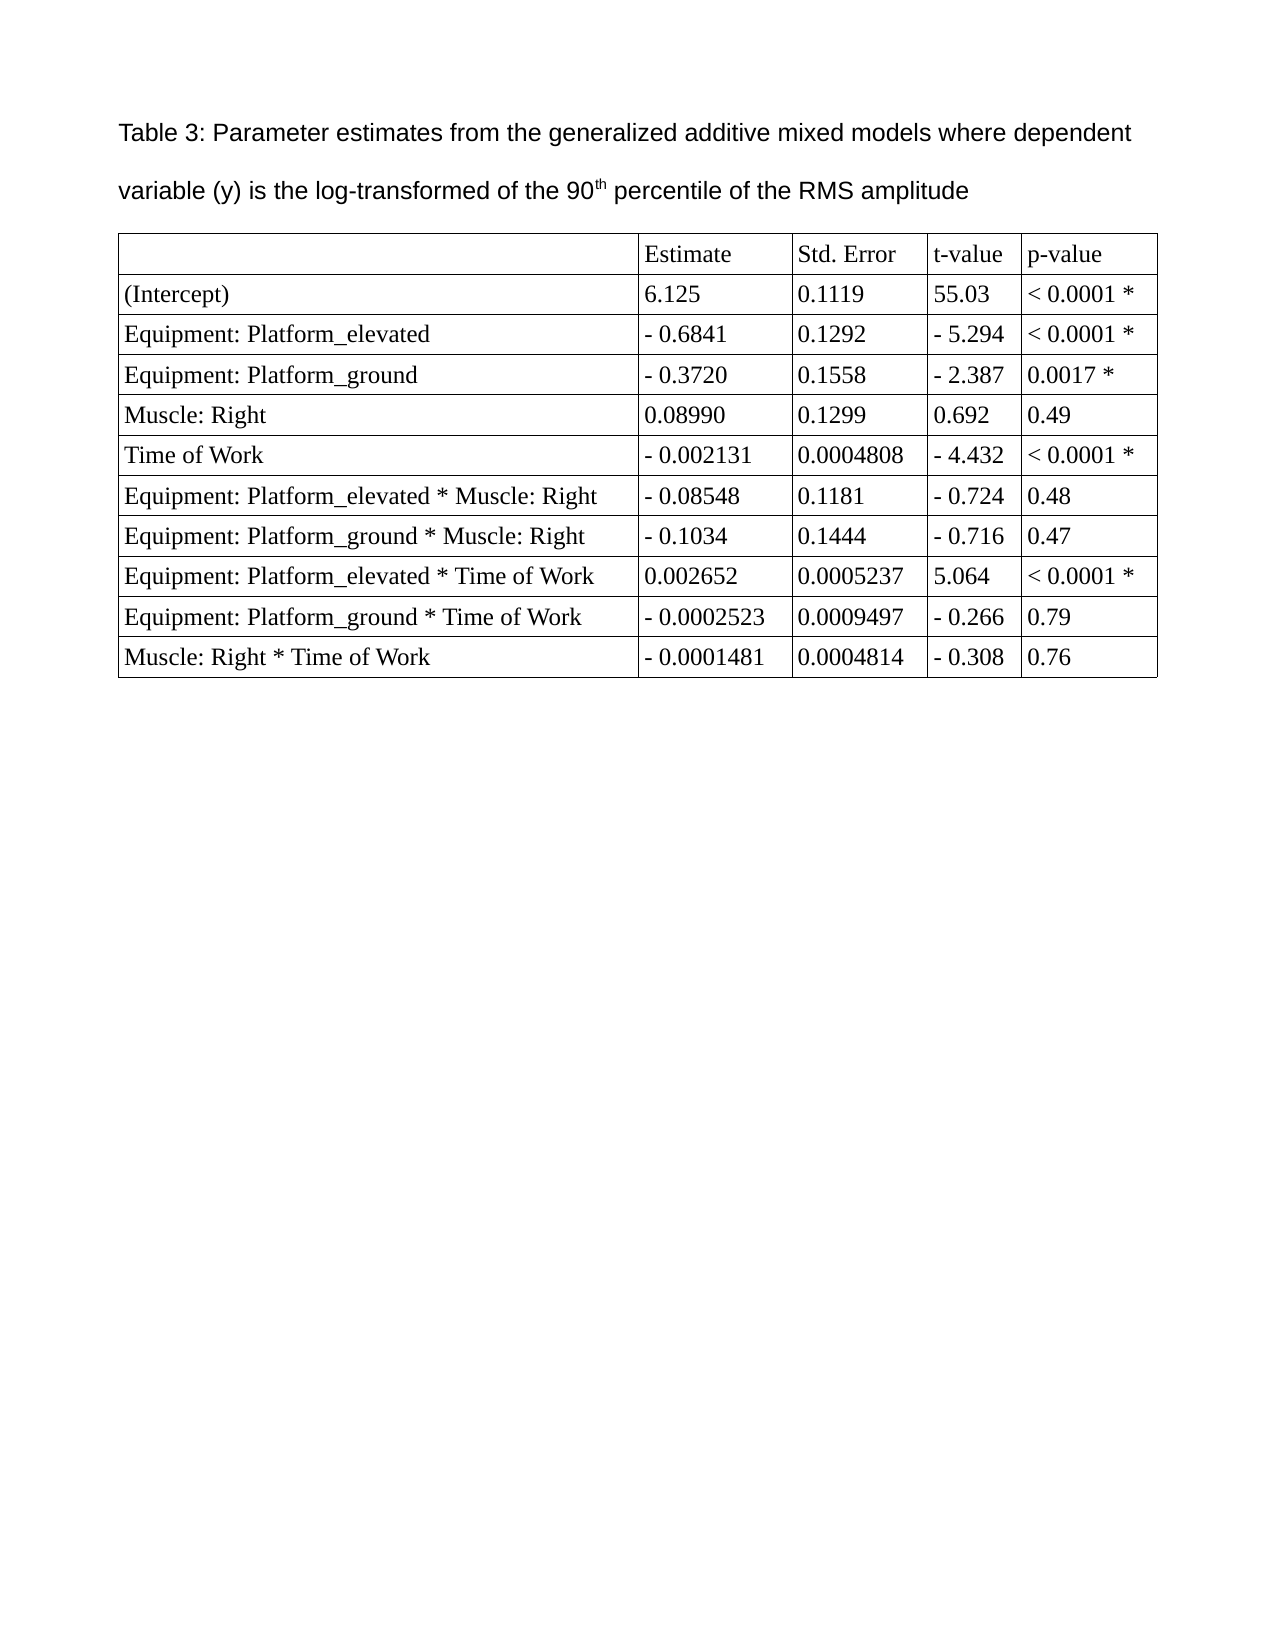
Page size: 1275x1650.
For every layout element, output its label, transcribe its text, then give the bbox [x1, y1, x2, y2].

table_cell < 0.0001 * [1022, 436, 1157, 475]
table_cell - 0.308 [928, 637, 1021, 677]
table_cell 0.692 [928, 395, 1021, 435]
table_header p-value [1022, 234, 1157, 273]
table_cell 5.064 [928, 557, 1021, 596]
table_cell - 0.002131 [639, 436, 792, 475]
table_cell Time of Work [119, 436, 638, 475]
table_cell 0.1444 [793, 516, 927, 556]
table_cell 0.1299 [793, 395, 927, 435]
table_cell 0.1119 [793, 275, 927, 314]
table_cell Equipment: Platform_elevated * Muscle: Right [119, 476, 638, 515]
table_cell 0.08990 [639, 395, 792, 435]
table_cell Muscle: Right * Time of Work [119, 637, 638, 677]
table_cell Equipment: Platform_ground [119, 355, 638, 394]
table_header t-value [928, 234, 1021, 273]
table_cell < 0.0001 * [1022, 315, 1157, 354]
table_cell 0.002652 [639, 557, 792, 596]
table_cell 0.1181 [793, 476, 927, 515]
table_cell 0.0005237 [793, 557, 927, 596]
table_cell - 2.387 [928, 355, 1021, 394]
table_cell - 0.724 [928, 476, 1021, 515]
table_cell 0.49 [1022, 395, 1157, 435]
table_cell < 0.0001 * [1022, 557, 1157, 596]
table_cell - 0.3720 [639, 355, 792, 394]
table_cell - 0.6841 [639, 315, 792, 354]
table_cell Equipment: Platform_elevated * Time of Work [119, 557, 638, 596]
table_cell 0.76 [1022, 637, 1157, 677]
table_header Std. Error [793, 234, 927, 273]
table_cell Equipment: Platform_elevated [119, 315, 638, 354]
table_cell 0.1292 [793, 315, 927, 354]
table_cell 6.125 [639, 275, 792, 314]
table_header Estimate [639, 234, 792, 273]
table_cell 0.1558 [793, 355, 927, 394]
table_cell 0.0004808 [793, 436, 927, 475]
table_cell 0.47 [1022, 516, 1157, 556]
table_cell - 0.716 [928, 516, 1021, 556]
table_cell - 0.08548 [639, 476, 792, 515]
table_cell (Intercept) [119, 275, 638, 314]
table_cell < 0.0001 * [1022, 275, 1157, 314]
table_cell Equipment: Platform_ground * Muscle: Right [119, 516, 638, 556]
table_cell - 0.1034 [639, 516, 792, 556]
text Table 3: Parameter estimates from the generalized additive mixed models where dependent variable (y) is the log-transformed of the 90th percentile of the RMS amplitude [118, 118, 1157, 204]
table_cell 0.48 [1022, 476, 1157, 515]
table_cell - 5.294 [928, 315, 1021, 354]
table_cell - 0.0001481 [639, 637, 792, 677]
table_cell 0.0004814 [793, 637, 927, 677]
table_cell Equipment: Platform_ground * Time of Work [119, 597, 638, 636]
table_cell - 0.266 [928, 597, 1021, 636]
table_cell - 4.432 [928, 436, 1021, 475]
table_cell Muscle: Right [119, 395, 638, 435]
table_cell 55.03 [928, 275, 1021, 314]
table_header [119, 234, 638, 273]
table_cell 0.0017 * [1022, 355, 1157, 394]
table_cell - 0.0002523 [639, 597, 792, 636]
table_cell 0.0009497 [793, 597, 927, 636]
table_cell 0.79 [1022, 597, 1157, 636]
